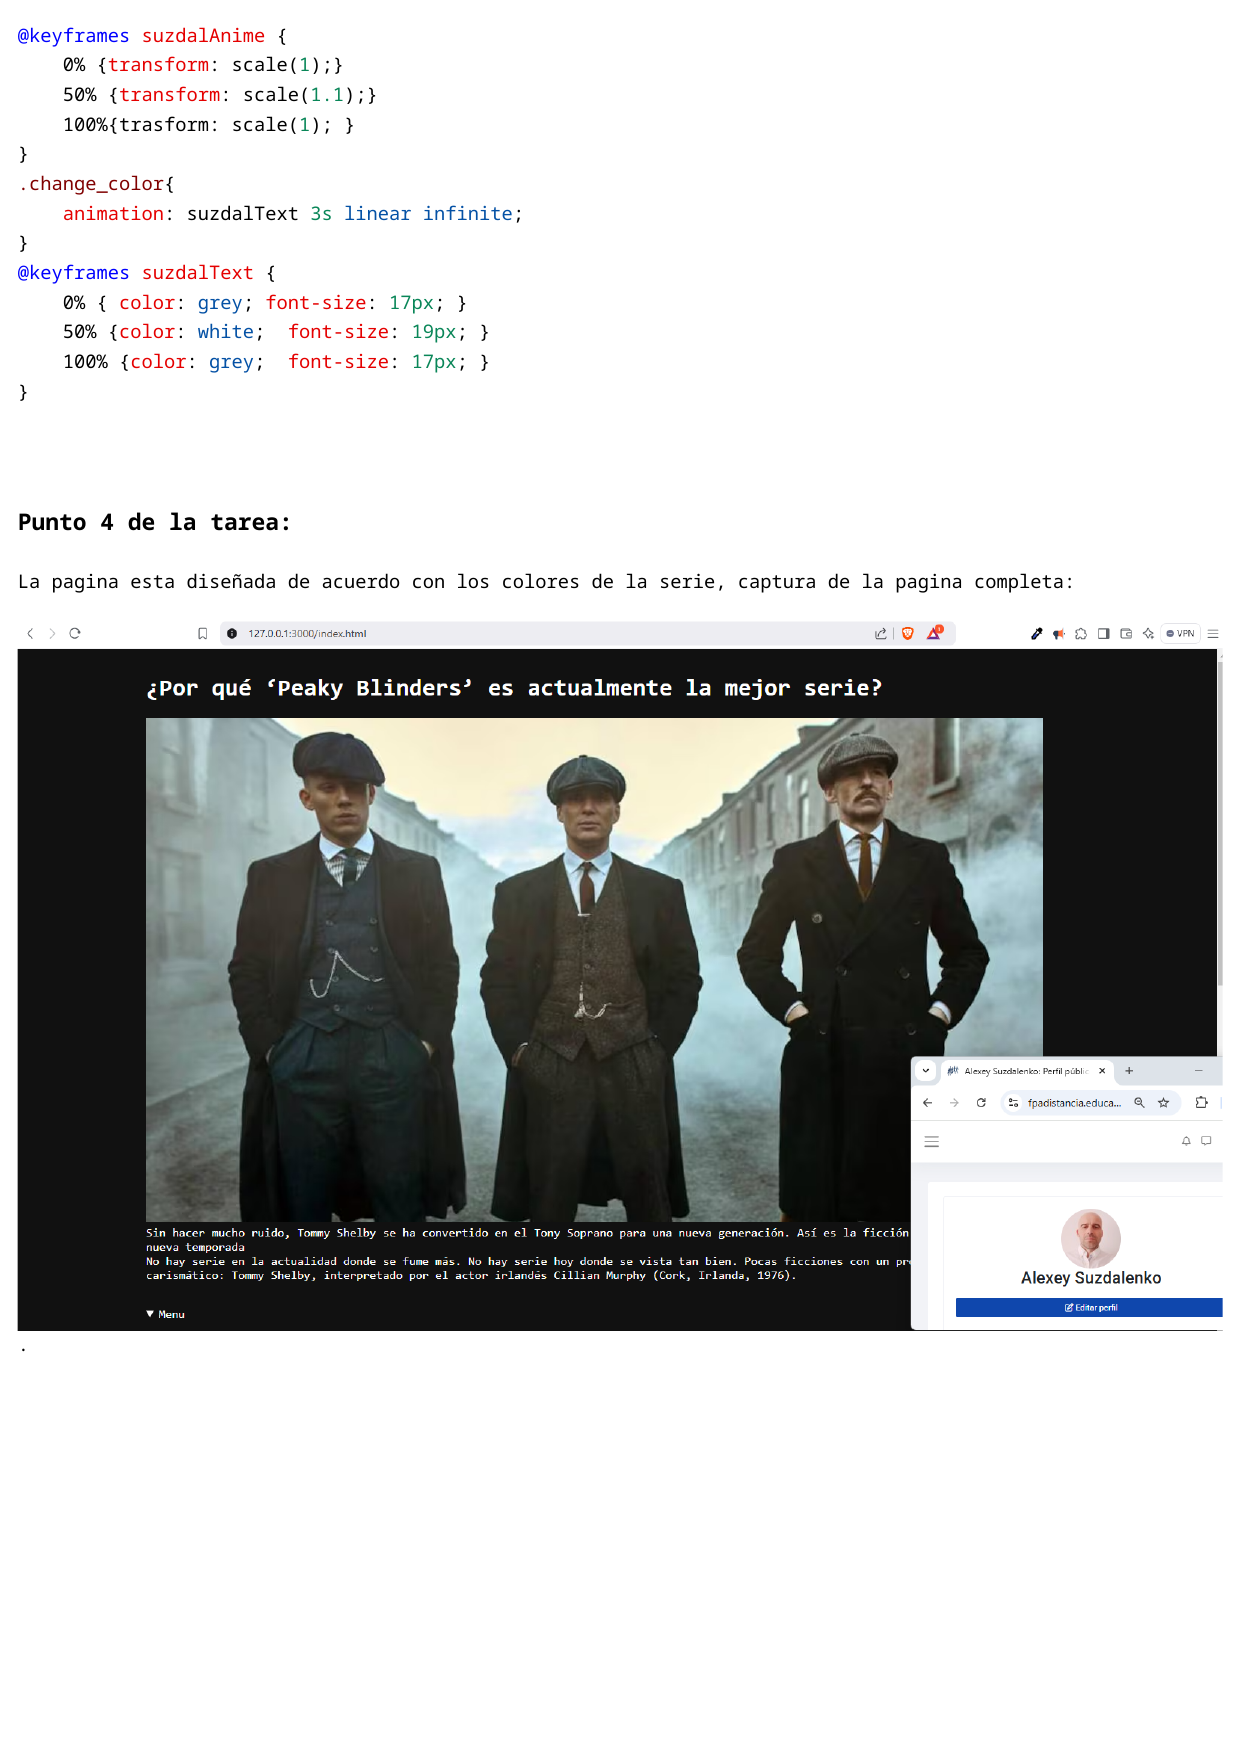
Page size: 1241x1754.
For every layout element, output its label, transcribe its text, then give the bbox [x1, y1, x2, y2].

picture [17, 619, 1223, 1331]
text 0% { color: grey; font-size: 17px; } [18, 285, 1222, 314]
text } [18, 226, 1222, 255]
text Punto 4 de la tarea: [18, 506, 1222, 537]
text @keyframes suzdalText { [18, 255, 1222, 285]
text } [18, 374, 1222, 404]
text } [18, 136, 1222, 166]
text 0% {transform: scale(1);} [18, 47, 1222, 77]
text .change_color{ [18, 166, 1222, 196]
text 50% {color: white; font-size: 19px; } [18, 314, 1222, 344]
text 100% {color: grey; font-size: 17px; } [18, 344, 1222, 374]
text animation: suzdalText 3s linear infinite; [18, 196, 1222, 226]
text 100%{trasform: scale(1); } [18, 107, 1222, 136]
text @keyframes suzdalAnime { [18, 18, 1222, 47]
text La pagina esta diseñada de acuerdo con los colores de la serie, captura de la pagina completa: [18, 568, 1222, 594]
text . [18, 1331, 1222, 1357]
text 50% {transform: scale(1.1);} [18, 77, 1222, 107]
